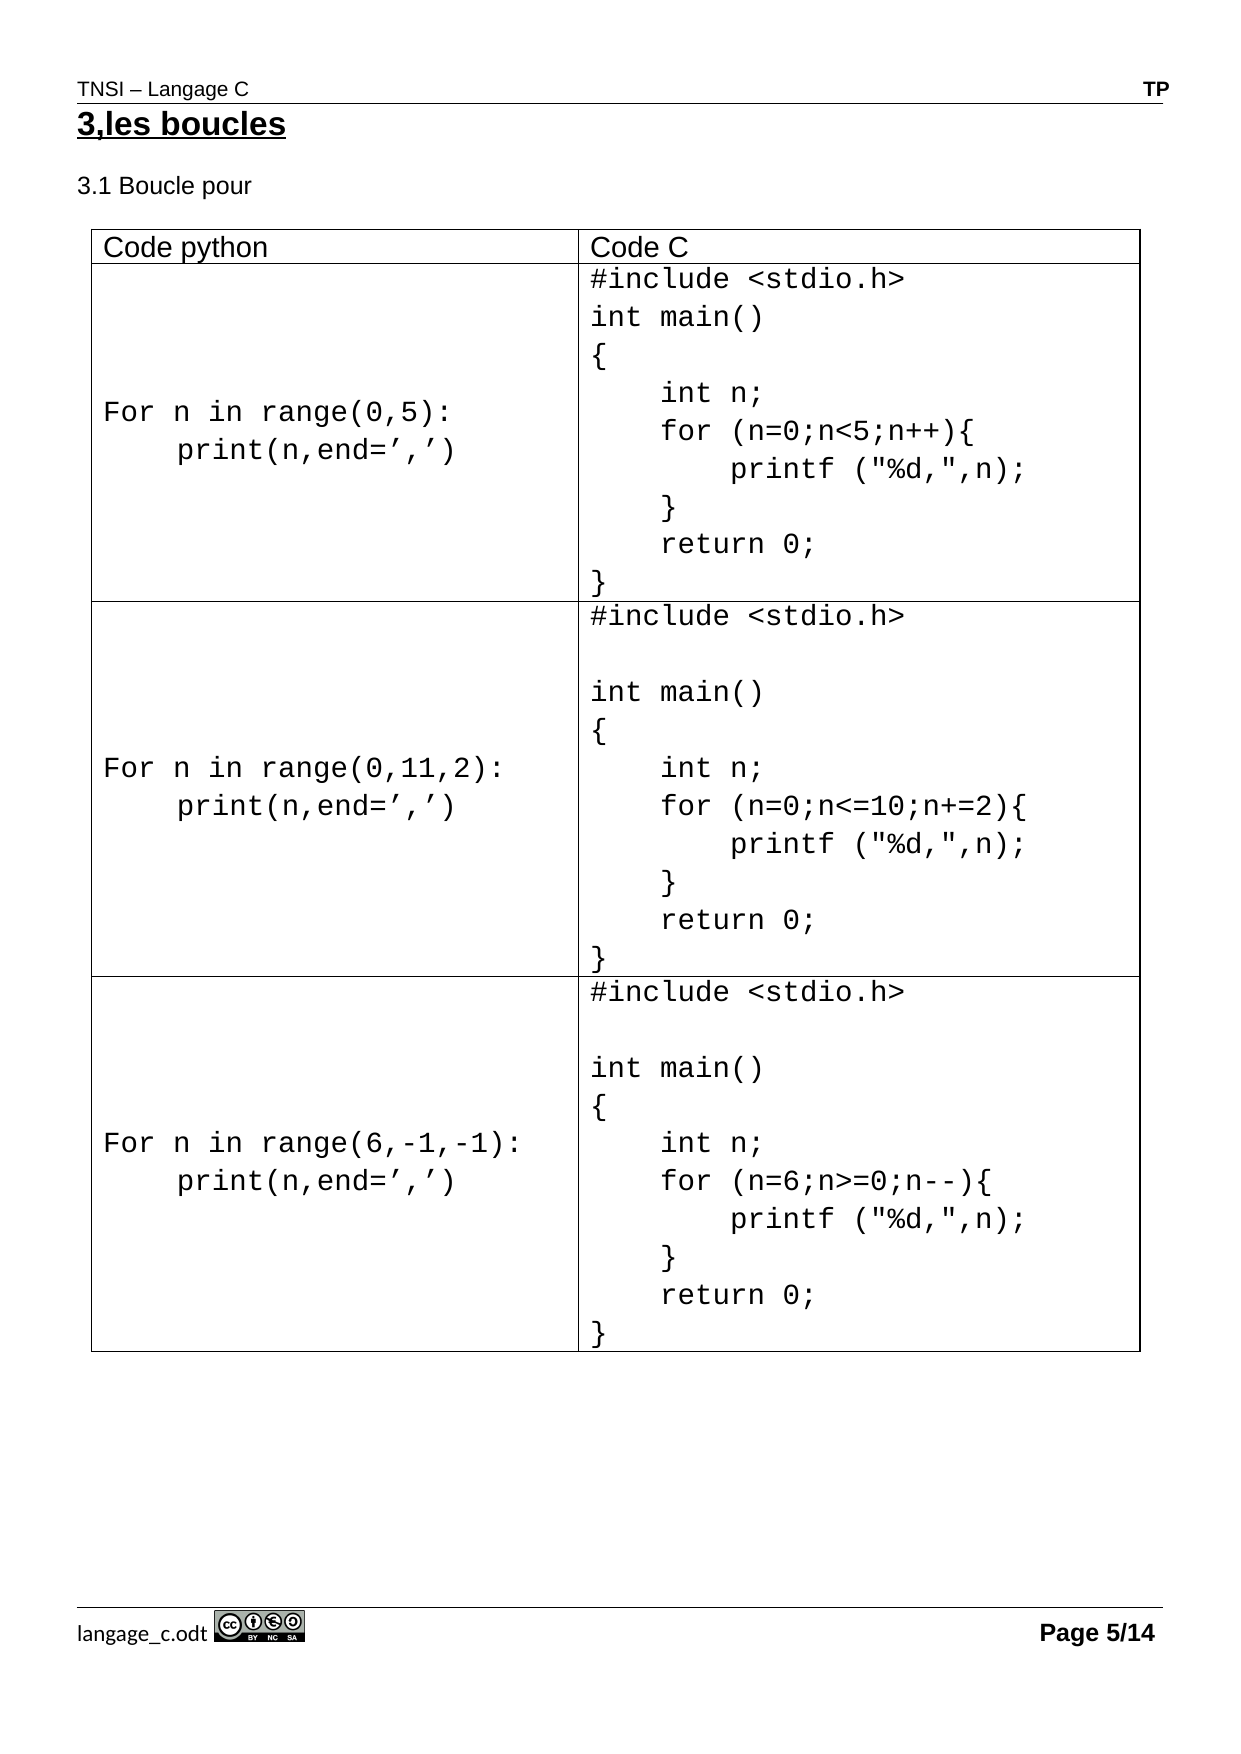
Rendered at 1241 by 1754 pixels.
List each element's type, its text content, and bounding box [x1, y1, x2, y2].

table_header Code python [92, 230, 578, 263]
text 3.1 Boucle pour [77, 171, 1163, 200]
table_cell For n in range(0,11,2): print(n,end=’,’) [92, 602, 578, 976]
table_cell For n in range(0,5): print(n,end=’,’) [92, 264, 578, 601]
table_cell For n in range(6,-1,-1): print(n,end=’,’) [92, 977, 578, 1351]
table_cell #include <stdio.h> int main() { int n; for (n=6;n>=0;n--){ printf ("%d,",n); } return 0; } [579, 977, 1139, 1351]
table_cell #include <stdio.h> int main() { int n; for (n=0;n<=10;n+=2){ printf ("%d,",n); } return 0; } [579, 602, 1139, 976]
picture [214, 1610, 305, 1642]
list 3,les boucles [77, 104, 1163, 142]
table_header Code C [579, 230, 1139, 263]
table_cell #include <stdio.h> int main() { int n; for (n=0;n<5;n++){ printf ("%d,",n); } return 0; } [579, 264, 1139, 601]
